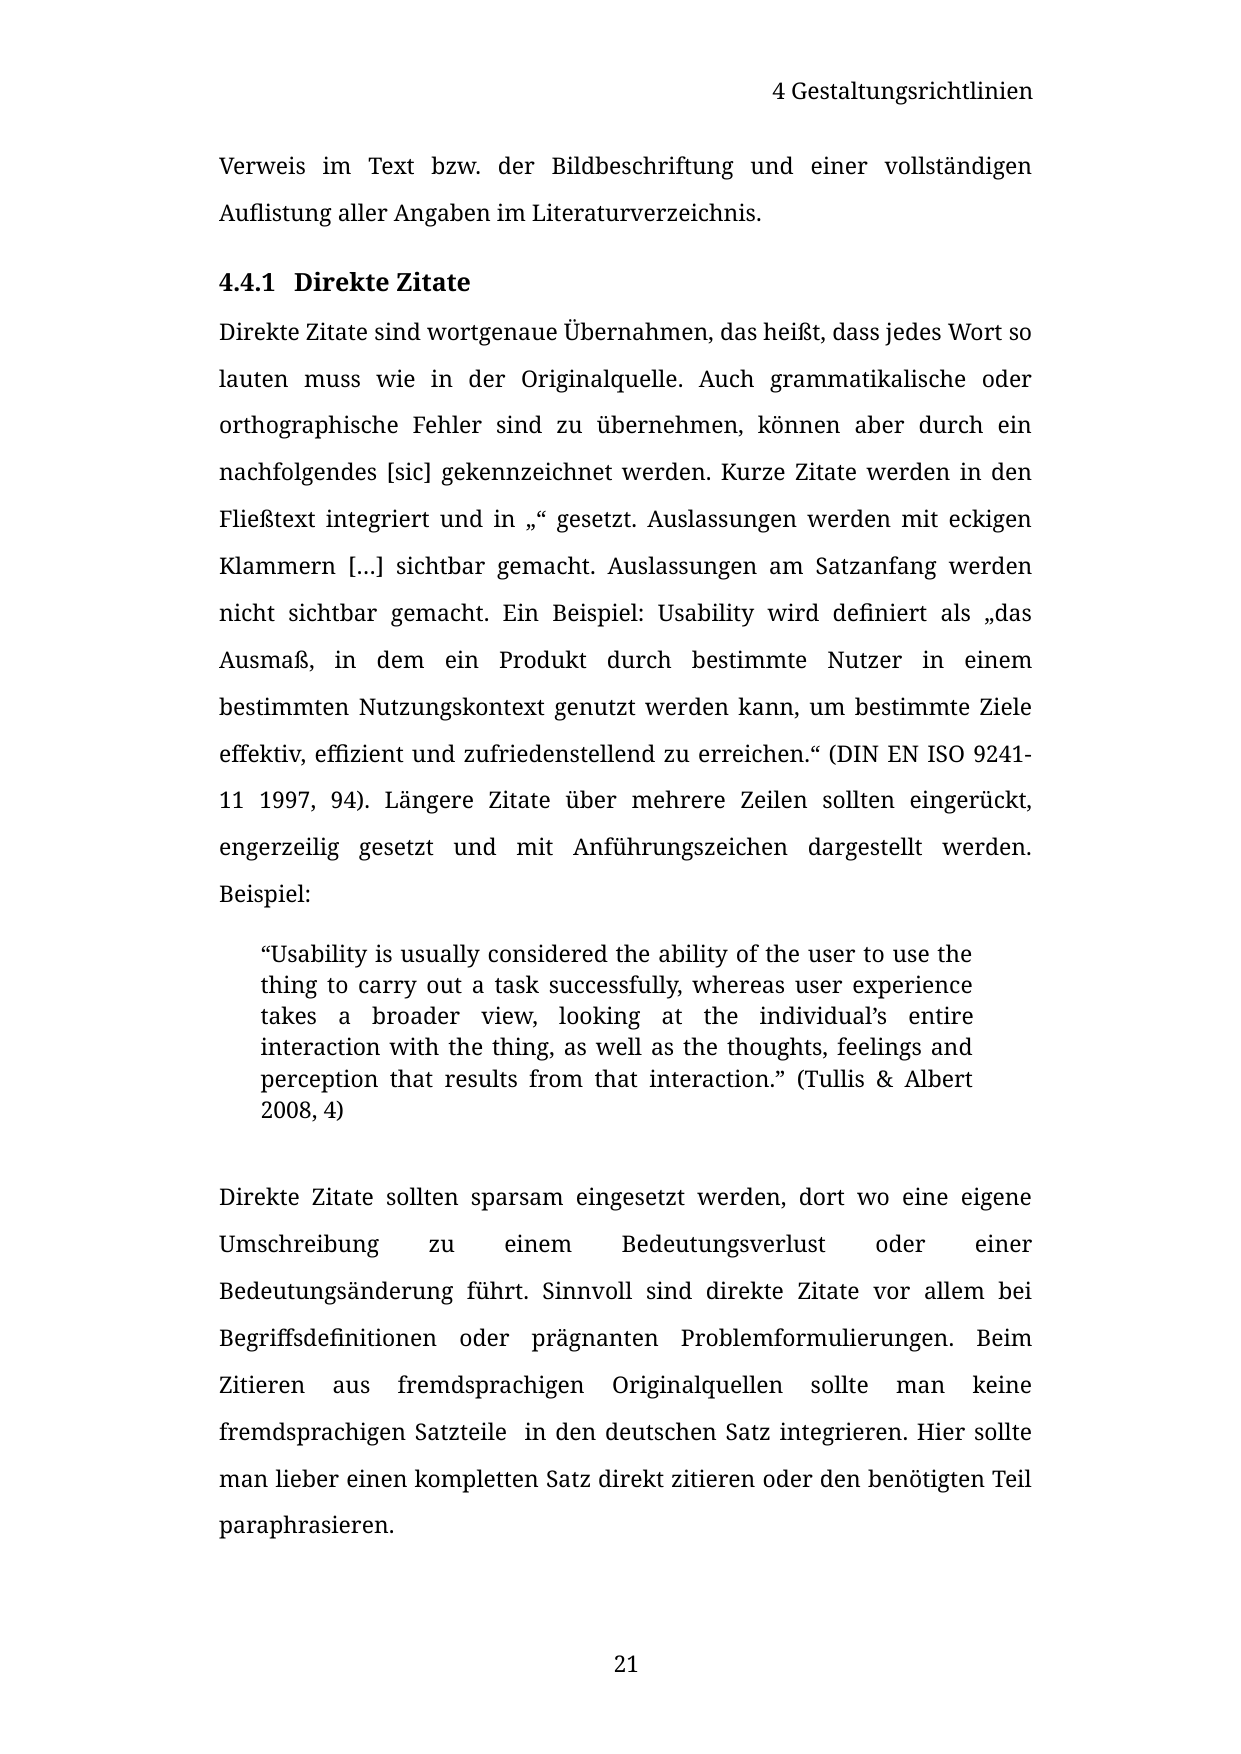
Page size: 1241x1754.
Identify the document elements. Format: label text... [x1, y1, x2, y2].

text “Usability is usually considered the ability of the user to use the thing to carry out a task successfully, whereas user experience takes a broader view, looking at the individual’s entire interaction with the thing, as well as the thoughts, feelings and perception that results from that interaction.” (Tullis & Albert 2008, 4) [260, 937, 974, 1125]
subtitle Direkte Zitate [219, 264, 1033, 299]
text Direkte Zitate sollten sparsam eingesetzt werden, dort wo eine eigene Umschreibung zu einem Bedeutungsverlust oder einer Bedeutungsänderung führt. Sinnvoll sind direkte Zitate vor allem bei Begriffsdefinitionen oder prägnanten Problemformulierungen. Beim Zitieren aus fremdsprachigen Originalquellen sollte man keine fremdsprachigen Satzteile in den deutschen Satz integrieren. Hier sollte man lieber einen kompletten Satz direkt zitieren oder den benötigten Teil paraphrasieren. [219, 1181, 1033, 1541]
text Verweis im Text bzw. der Bildbeschriftung und einer vollständigen Auflistung aller Angaben im Literaturverzeichnis. [219, 150, 1033, 228]
text Direkte Zitate sind wortgenaue Übernahmen, das heißt, dass jedes Wort so lauten muss wie in der Originalquelle. Auch grammatikalische oder orthographische Fehler sind zu übernehmen, können aber durch ein nachfolgendes [sic] gekennzeichnet werden. Kurze Zitate werden in den Fließtext integriert und in „“ gesetzt. Auslassungen werden mit eckigen Klammern […] sichtbar gemacht. Auslassungen am Satzanfang werden nicht sichtbar gemacht. Ein Beispiel: Usability wird definiert als „das Ausmaß, in dem ein Produkt durch bestimmte Nutzer in einem bestimmten Nutzungskontext genutzt werden kann, um bestimmte Ziele effektiv, effizient und zufriedenstellend zu erreichen.“ (DIN EN ISO 9241-11 1997, 94). Längere Zitate über mehrere Zeilen sollten eingerückt, engerzeilig gesetzt und mit Anführungszeichen dargestellt werden. Beispiel: [219, 316, 1033, 909]
